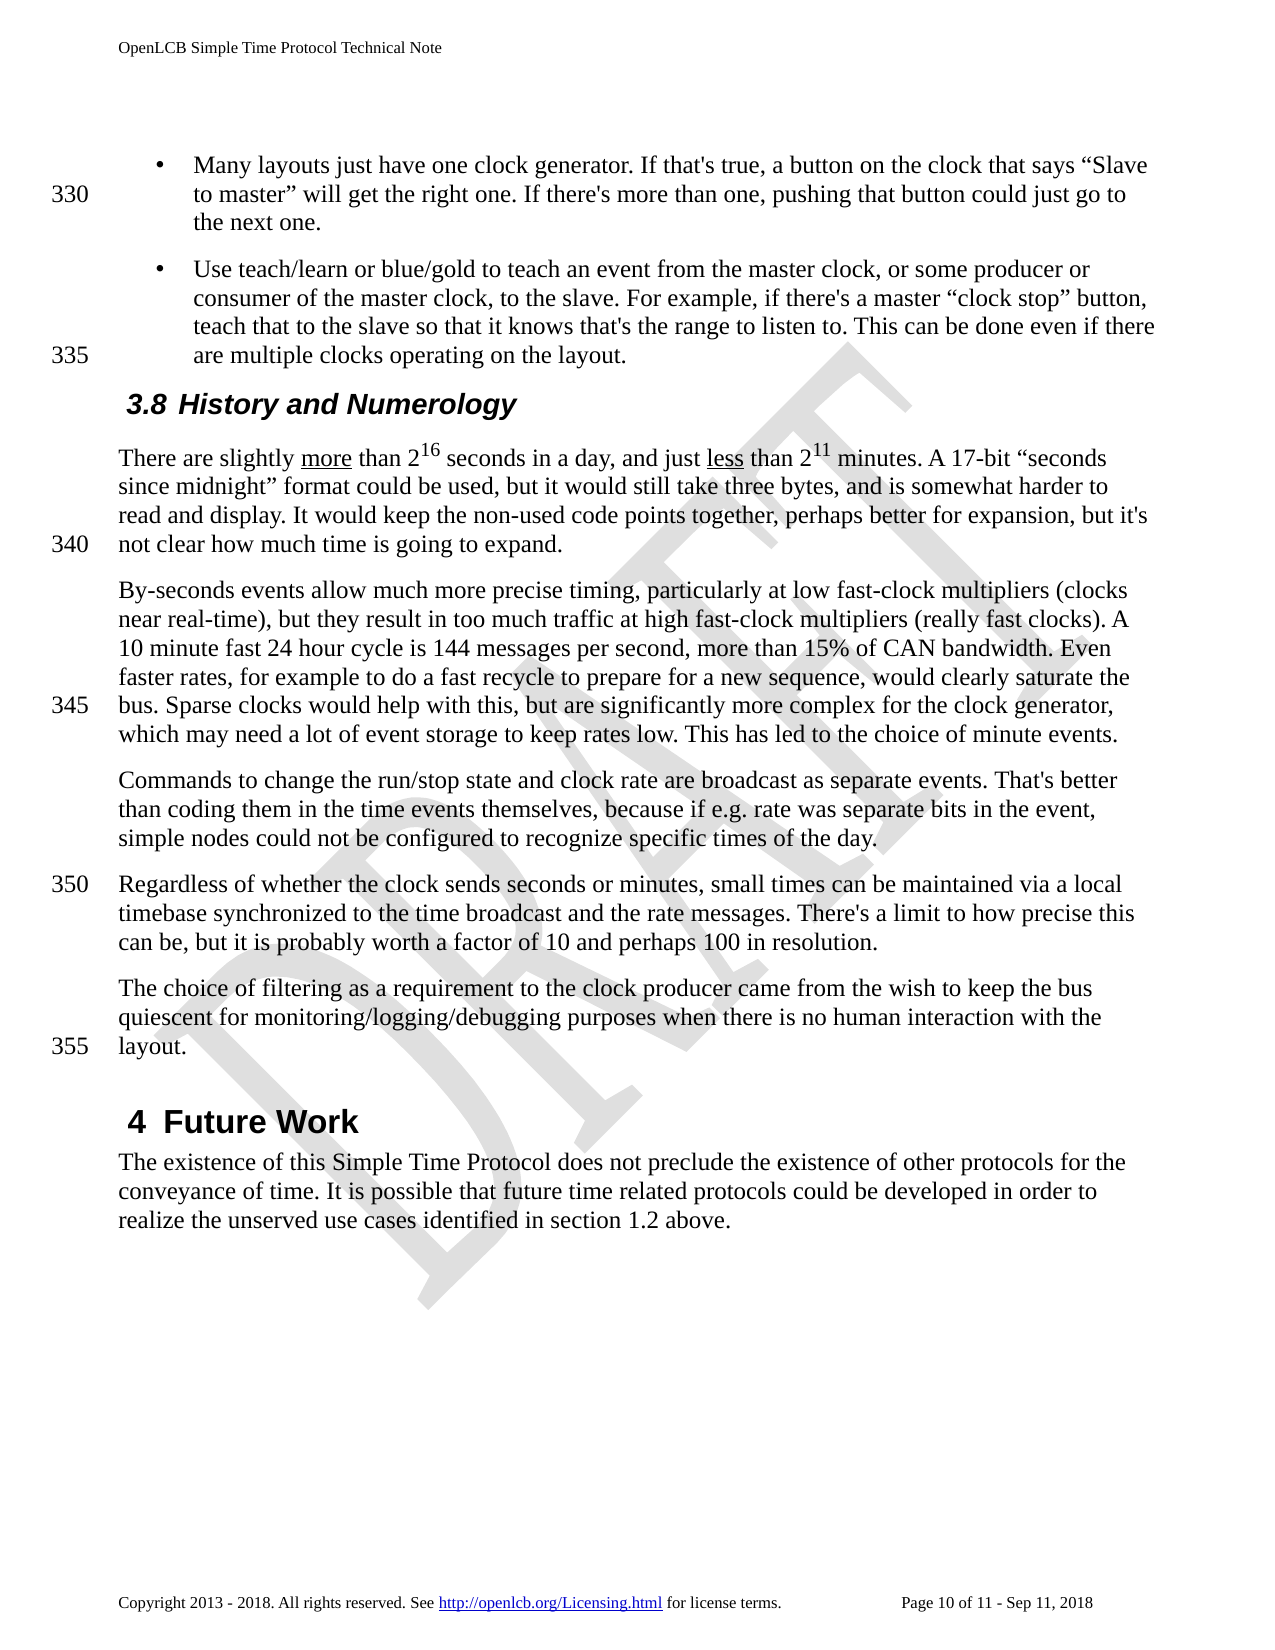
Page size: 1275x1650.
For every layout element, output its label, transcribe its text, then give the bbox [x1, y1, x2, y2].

subtitle History and Numerology [118, 387, 801, 420]
text The choice of filtering as a requirement to the clock producer came from the wish to keep the bus quiescent for monitoring/logging/debugging purposes when there is no human interaction with the layout. [211, 977, 413, 1060]
text Commands to change the run/stop state and clock rate are broadcast as separate events. That's better than coding them in the time events themselves, because if e.g. rate was separate bits in the event, simple nodes could not be configured to recognize specific times of the day. [869, 766, 1157, 852]
text By-seconds events allow much more precise timing, particularly at low fast-clock multipliers (clocks near real-time), but they result in too much traffic at high fast-clock multipliers (really fast clocks). A 10 minute fast 24 hour cycle is 144 messages per second, more than 15% of CAN bandwidth. Even faster rates, for example to do a fast recycle to prepare for a new sequence, would clearly saturate the bus. Sparse clocks would help with this, but are significantly more complex for the clock generator, which may need a lot of event storage to keep rates low. This has led to the choice of minute events. [678, 575, 1157, 748]
text Regardless of whether the clock sends seconds or minutes, small times can be maintained via a local timebase synchronized to the time broadcast and the rate messages. There's a limit to how precise this can be, but it is probably worth a factor of 10 and perhaps 100 in resolution. [375, 869, 515, 956]
text The choice of filtering as a requirement to the clock producer came from the wish to keep the bus quiescent for monitoring/logging/debugging purposes when there is no human interaction with the layout. [502, 973, 1157, 1060]
subtitle Future Work [298, 1102, 478, 1141]
text The choice of filtering as a requirement to the clock producer came from the wish to keep the bus quiescent for monitoring/logging/debugging purposes when there is no human interaction with the layout. [118, 973, 214, 1060]
text By-seconds events allow much more precise timing, particularly at low fast-clock multipliers (clocks near real-time), but they result in too much traffic at high fast-clock multipliers (really fast clocks). A 10 minute fast 24 hour cycle is 144 messages per second, more than 15% of CAN bandwidth. Even faster rates, for example to do a fast recycle to prepare for a new sequence, would clearly saturate the bus. Sparse clocks would help with this, but are significantly more complex for the clock generator, which may need a lot of event storage to keep rates low. This has led to the choice of minute events. [118, 575, 808, 748]
text Commands to change the run/stop state and clock rate are broadcast as separate events. That's better than coding them in the time events themselves, because if e.g. rate was separate bits in the event, simple nodes could not be configured to recognize specific times of the day. [591, 766, 700, 852]
list Many layouts just have one clock generator. If that's true, a button on the clock that says “Slave to master” will get the right one. If there's more than one, pushing that button could just go to the next one. [156, 150, 1157, 236]
text Commands to change the run/stop state and clock rate are broadcast as separate events. That's better than coding them in the time events themselves, because if e.g. rate was separate bits in the event, simple nodes could not be configured to recognize specific times of the day. [118, 766, 630, 852]
text The choice of filtering as a requirement to the clock producer came from the wish to keep the bus quiescent for monitoring/logging/debugging purposes when there is no human interaction with the layout. [363, 973, 523, 1060]
subtitle Future Work [118, 1102, 294, 1141]
text Commands to change the run/stop state and clock rate are broadcast as separate events. That's better than coding them in the time events themselves, because if e.g. rate was separate bits in the event, simple nodes could not be configured to recognize specific times of the day. [695, 766, 882, 852]
text There are slightly more than 216 seconds in a day, and just less than 211 minutes. A 17-bit “seconds since midnight” format could be used, but it would still take three bytes, and is somewhat harder to read and display. It would keep the non-used code points together, perhaps better for expansion, but it's not clear how much time is going to expand. [118, 438, 919, 558]
text Regardless of whether the clock sends seconds or minutes, small times can be maintained via a local timebase synchronized to the time broadcast and the rate messages. There's a limit to how precise this can be, but it is probably worth a factor of 10 and perhaps 100 in resolution. [118, 869, 419, 956]
list Use teach/learn or blue/gold to teach an event from the master clock, or some producer or consumer of the master clock, to the slave. For example, if there's a master “clock stop” button, teach that to the slave so that it knows that's the range to listen to. This can be done even if there are multiple clocks operating on the layout. [156, 254, 1157, 369]
text There are slightly more than 216 seconds in a day, and just less than 211 minutes. A 17-bit “seconds since midnight” format could be used, but it would still take three bytes, and is somewhat harder to read and display. It would keep the non-used code points together, perhaps better for expansion, but it's not clear how much time is going to expand. [842, 438, 1157, 558]
text Regardless of whether the clock sends seconds or minutes, small times can be maintained via a local timebase synchronized to the time broadcast and the rate messages. There's a limit to how precise this can be, but it is probably worth a factor of 10 and perhaps 100 in resolution. [670, 869, 1157, 956]
subtitle Future Work [491, 1102, 584, 1141]
subtitle [815, 387, 1157, 420]
subtitle Future Work [599, 1102, 1157, 1141]
text Regardless of whether the clock sends seconds or minutes, small times can be maintained via a local timebase synchronized to the time broadcast and the rate messages. There's a limit to how precise this can be, but it is probably worth a factor of 10 and perhaps 100 in resolution. [519, 869, 702, 956]
